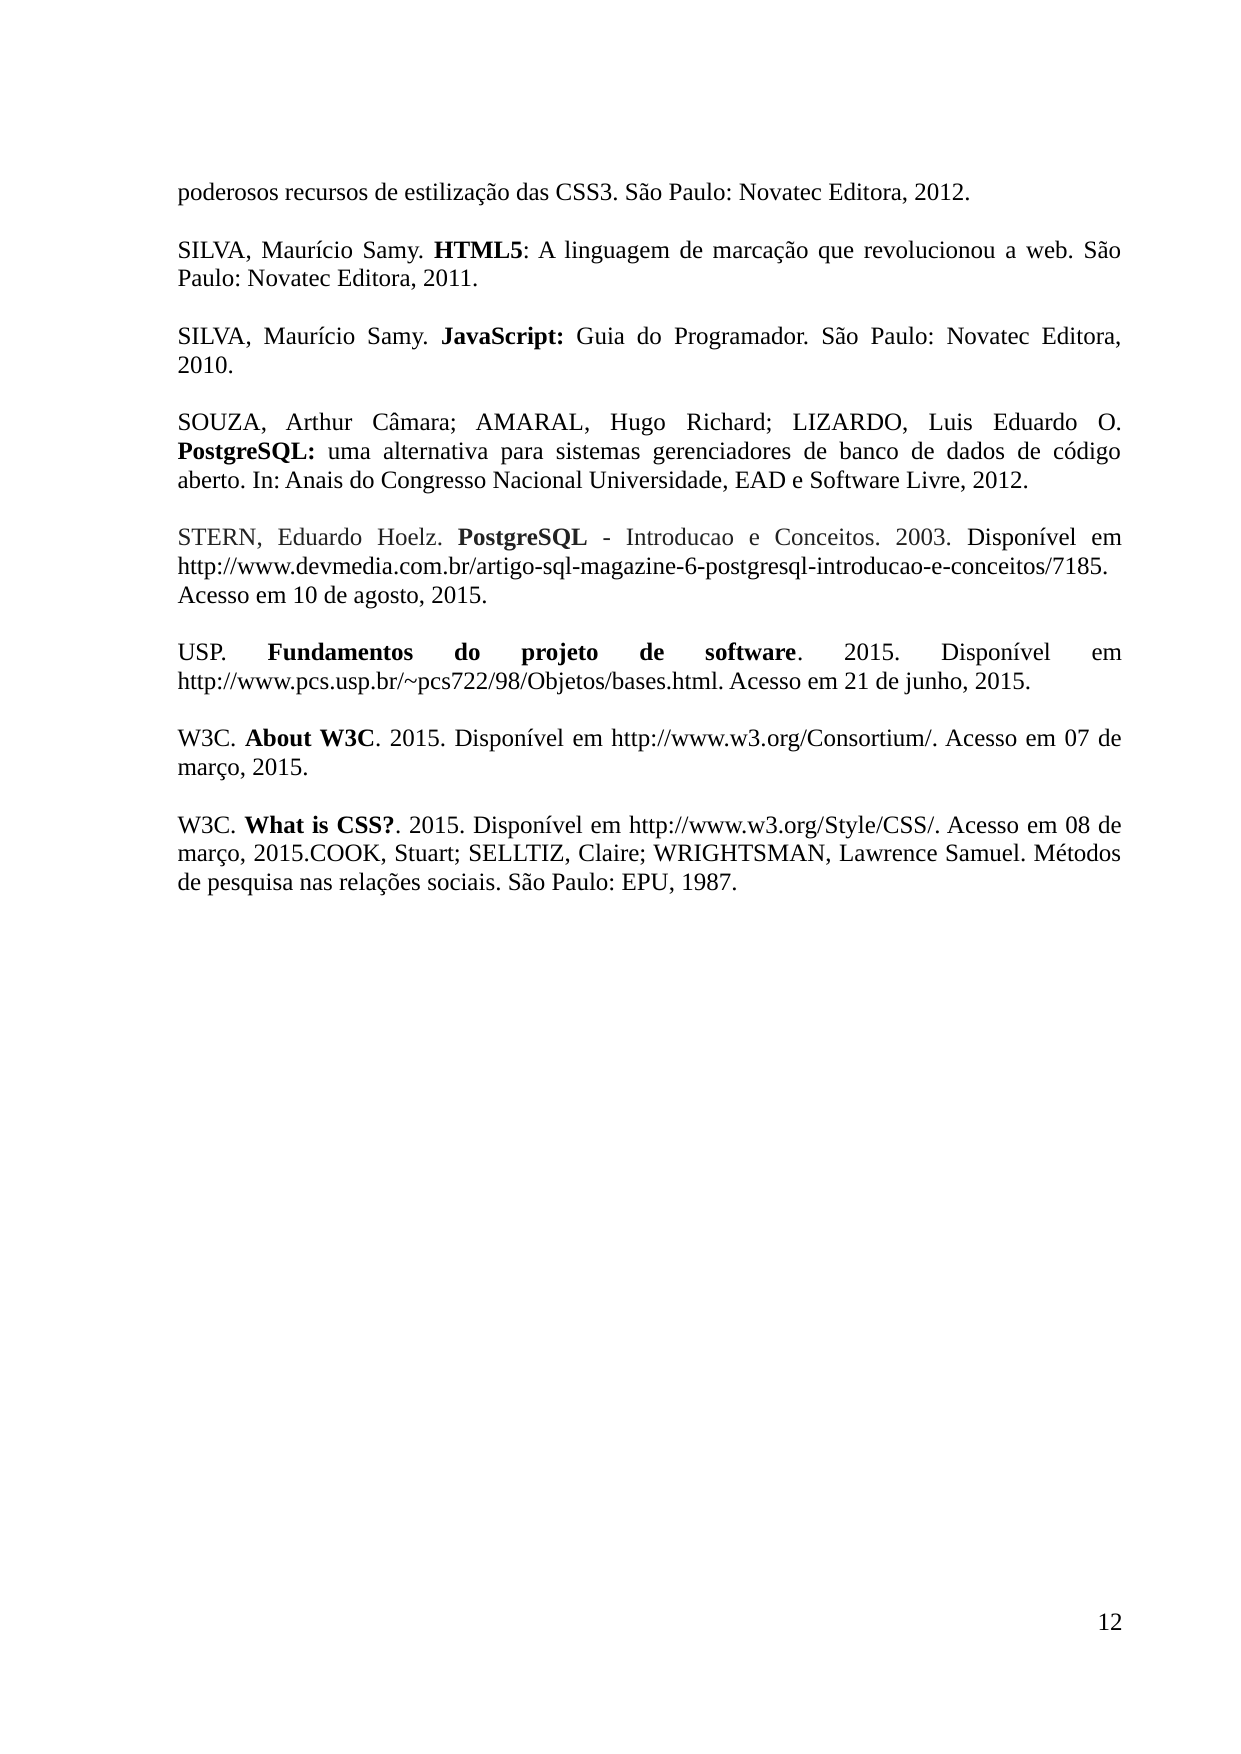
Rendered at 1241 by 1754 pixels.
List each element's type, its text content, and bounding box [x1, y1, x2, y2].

text SILVA, Maurício Samy. JavaScript: Guia do Programador. São Paulo: Novatec Editora, 2010. [177, 321, 1122, 378]
text STERN, Eduardo Hoelz. PostgreSQL - Introducao e Conceitos. 2003. Disponível em http://www.devmedia.com.br/artigo-sql-magazine-6-postgresql-introducao-e-conceitos/7185. Acesso em 10 de agosto, 2015. [177, 522, 1122, 608]
text W3C. About W3C. 2015. Disponível em http://www.w3.org/Consortium/. Acesso em 07 de março, 2015. [177, 723, 1122, 781]
text W3C. What is CSS?. 2015. Disponível em http://www.w3.org/Style/CSS/. Acesso em 08 de março, 2015.COOK, Stuart; SELLTIZ, Claire; WRIGHTSMAN, Lawrence Samuel. Métodos de pesquisa nas relações sociais. São Paulo: EPU, 1987. [177, 810, 1122, 896]
text SILVA, Maurício Samy. HTML5: A linguagem de marcação que revolucionou a web. São Paulo: Novatec Editora, 2011. [177, 235, 1122, 292]
text SOUZA, Arthur Câmara; AMARAL, Hugo Richard; LIZARDO, Luis Eduardo O. PostgreSQL: uma alternativa para sistemas gerenciadores de banco de dados de código aberto. In: Anais do Congresso Nacional Universidade, EAD e Software Livre, 2012. [177, 407, 1122, 493]
text poderosos recursos de estilização das CSS3. São Paulo: Novatec Editora, 2012. [177, 177, 1122, 206]
text USP. Fundamentos do projeto de software. 2015. Disponível em http://www.pcs.usp.br/~pcs722/98/Objetos/bases.html. Acesso em 21 de junho, 2015. [177, 637, 1122, 695]
